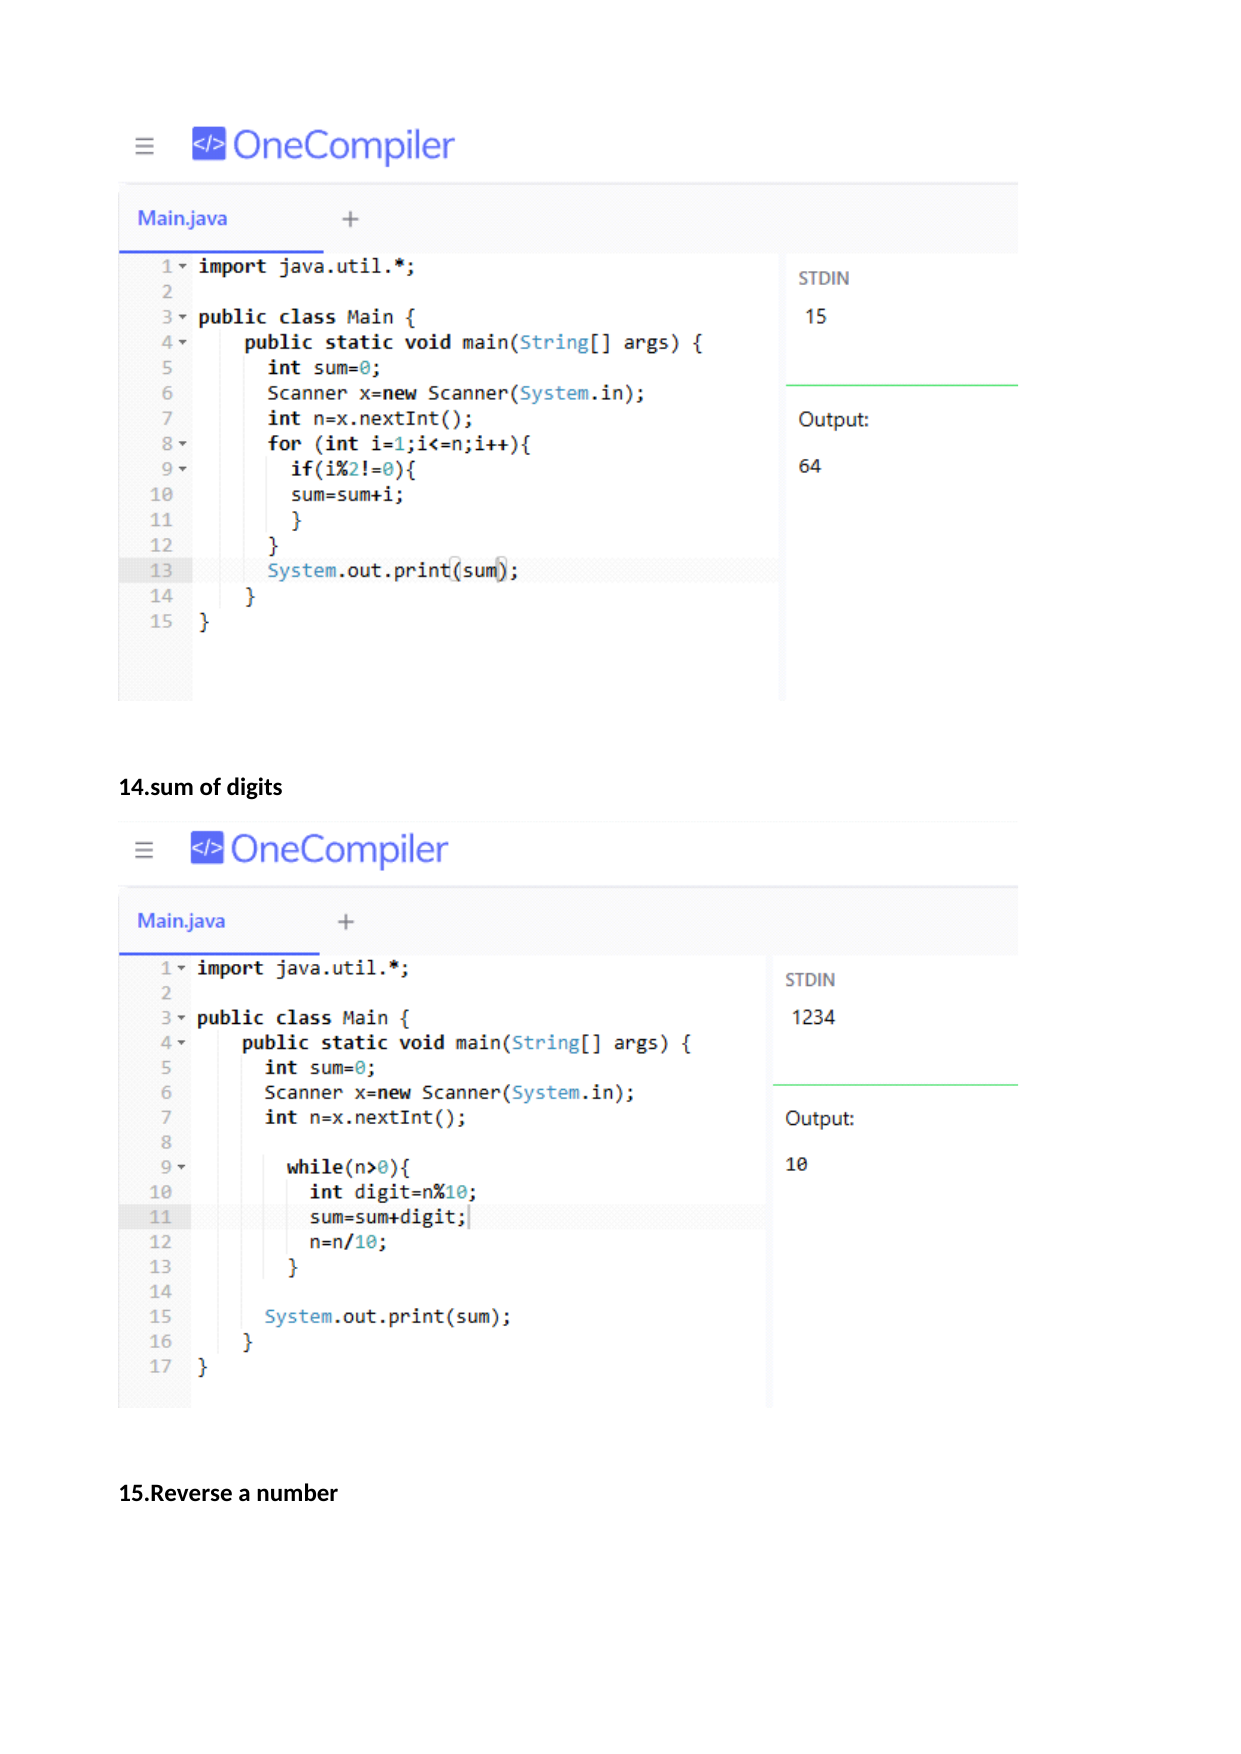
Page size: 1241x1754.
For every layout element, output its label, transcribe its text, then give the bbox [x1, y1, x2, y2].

text 14.sum of digits [118, 771, 1122, 801]
text 15.Reverse a number [118, 1478, 1122, 1508]
